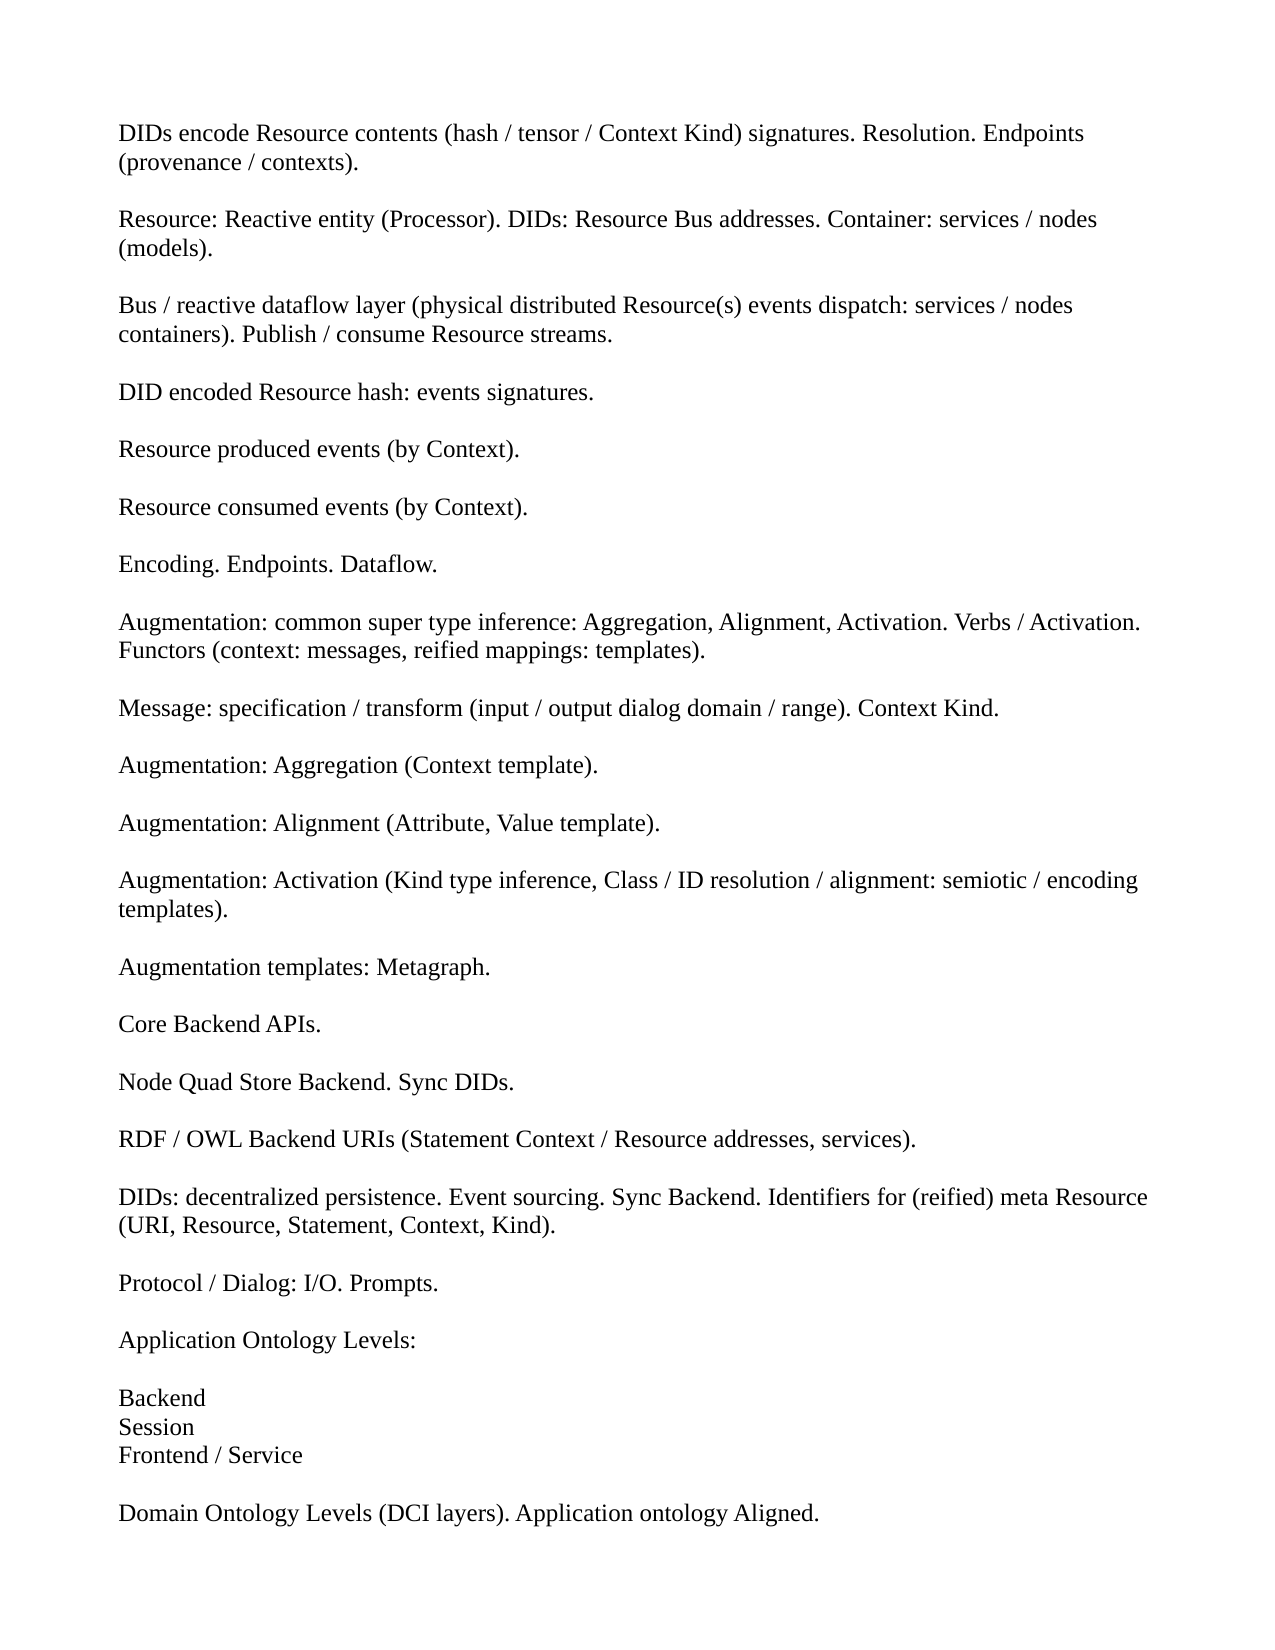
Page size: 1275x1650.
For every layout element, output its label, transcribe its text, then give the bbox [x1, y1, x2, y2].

text Augmentation: common super type inference: Aggregation, Alignment, Activation. Verbs / Activation. Functors (context: messages, reified mappings: templates). [118, 607, 1157, 664]
text RDF / OWL Backend URIs (Statement Context / Resource addresses, services). [118, 1124, 1157, 1153]
text Bus / reactive dataflow layer (physical distributed Resource(s) events dispatch: services / nodes containers). Publish / consume Resource streams. [118, 291, 1157, 348]
text Core Backend APIs. [118, 1009, 1157, 1038]
text DIDs encode Resource contents (hash / tensor / Context Kind) signatures. Resolution. Endpoints (provenance / contexts). [118, 118, 1157, 176]
text Node Quad Store Backend. Sync DIDs. [118, 1067, 1157, 1096]
text DIDs: decentralized persistence. Event sourcing. Sync Backend. Identifiers for (reified) meta Resource (URI, Resource, Statement, Context, Kind). [118, 1182, 1157, 1239]
text Resource produced events (by Context). [118, 434, 1157, 463]
text Domain Ontology Levels (DCI layers). Application ontology Aligned. [118, 1498, 1157, 1527]
text Application Ontology Levels: [118, 1326, 1157, 1354]
text Augmentation: Aggregation (Context template). [118, 751, 1157, 779]
text Protocol / Dialog: I/O. Prompts. [118, 1268, 1157, 1297]
text Resource: Reactive entity (Processor). DIDs: Resource Bus addresses. Container: services / nodes (models). [118, 204, 1157, 262]
text DID encoded Resource hash: events signatures. [118, 377, 1157, 406]
text Resource consumed events (by Context). [118, 492, 1157, 521]
text Message: specification / transform (input / output dialog domain / range). Context Kind. [118, 693, 1157, 722]
text Session [118, 1412, 1157, 1441]
text Frontend / Service [118, 1441, 1157, 1469]
text Augmentation templates: Metagraph. [118, 952, 1157, 981]
text Augmentation: Alignment (Attribute, Value template). [118, 808, 1157, 837]
text Backend [118, 1383, 1157, 1412]
text Encoding. Endpoints. Dataflow. [118, 549, 1157, 578]
text Augmentation: Activation (Kind type inference, Class / ID resolution / alignment: semiotic / encoding templates). [118, 866, 1157, 923]
